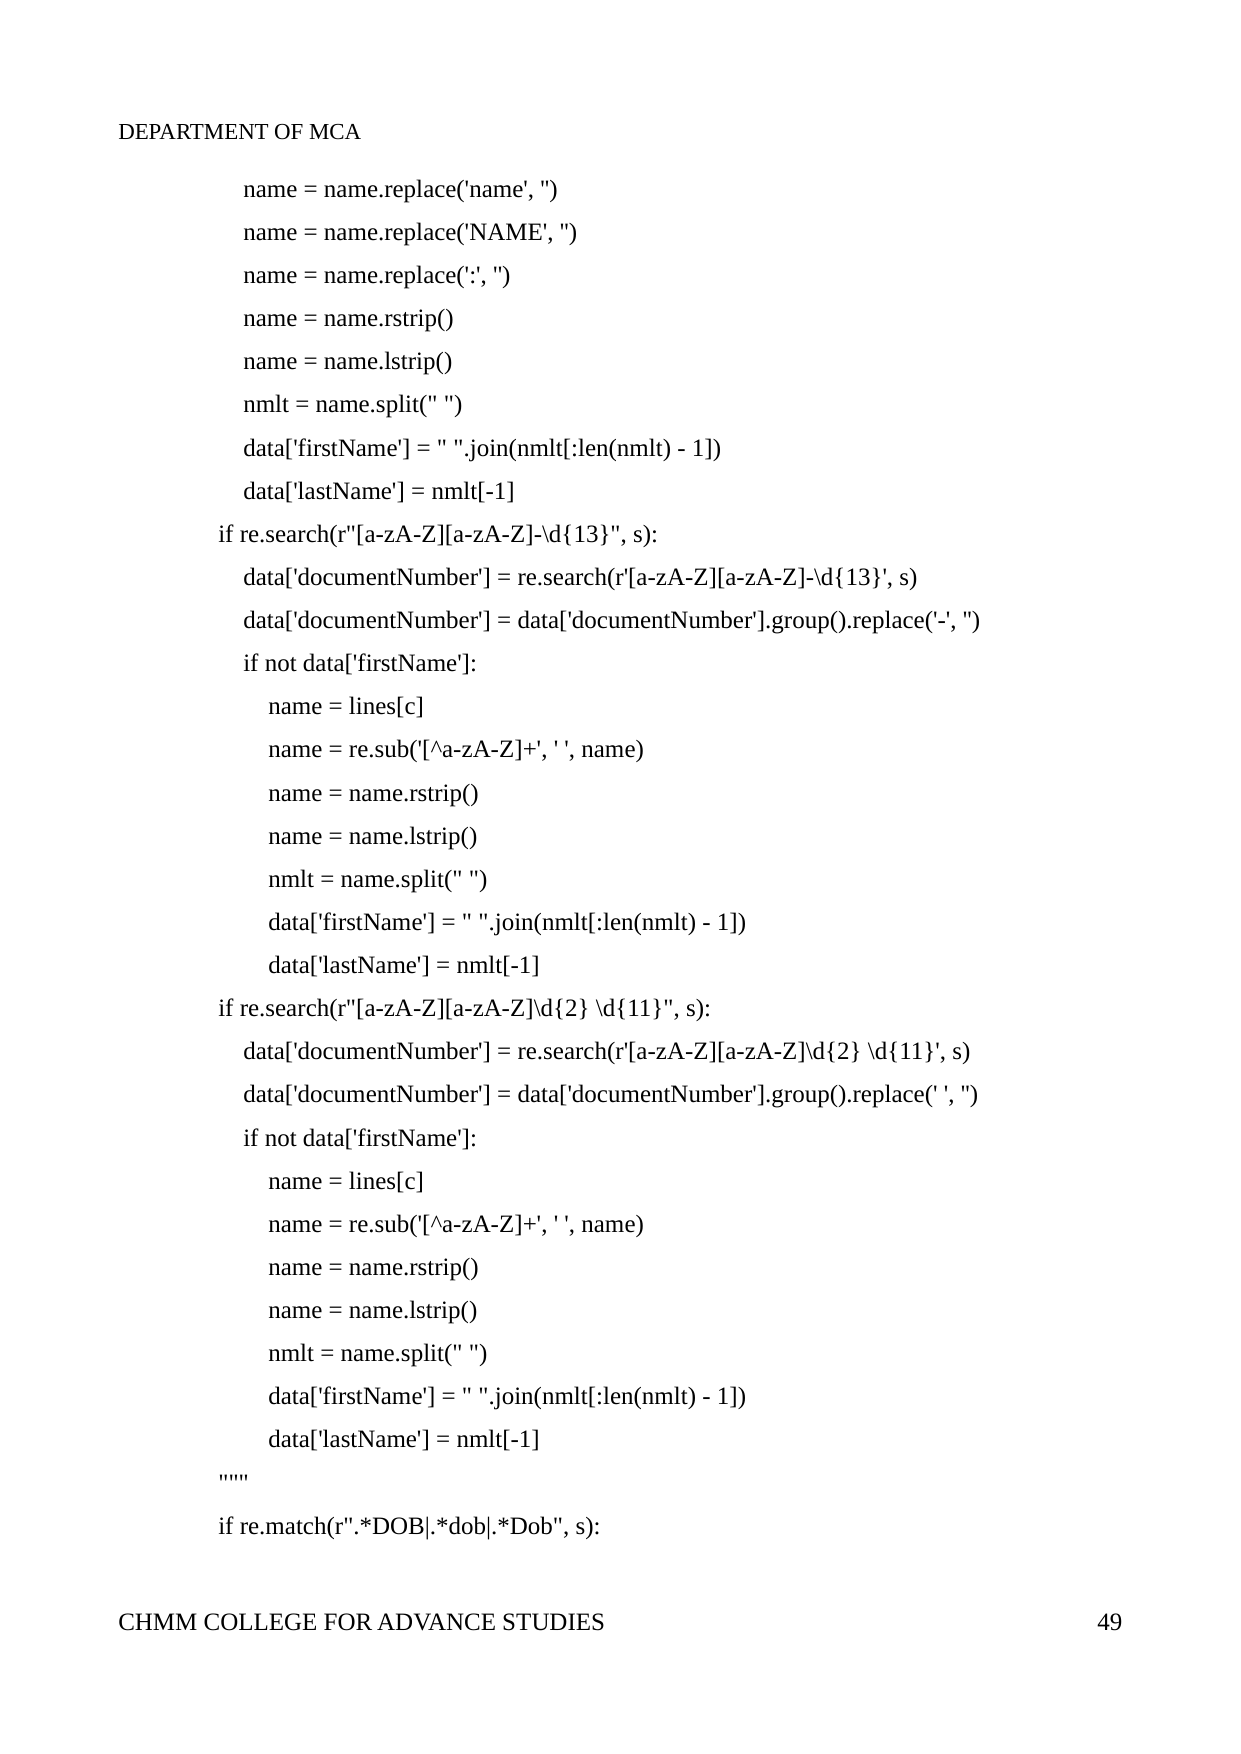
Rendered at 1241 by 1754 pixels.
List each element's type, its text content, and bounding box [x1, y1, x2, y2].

text if re.search(r"[a-zA-Z][a-zA-Z]\d{2} \d{11}", s): [118, 993, 1122, 1022]
text if not data['firstName']: [118, 1123, 1122, 1151]
text name = lines[c] [118, 691, 1122, 720]
text name = name.replace(':', '') [118, 260, 1122, 289]
text data['firstName'] = " ".join(nmlt[:len(nmlt) - 1]) [118, 433, 1122, 461]
text data['lastName'] = nmlt[-1] [118, 1424, 1122, 1453]
text nmlt = name.split(" ") [118, 1338, 1122, 1367]
text name = re.sub('[^a-zA-Z]+', ' ', name) [118, 734, 1122, 763]
text data['firstName'] = " ".join(nmlt[:len(nmlt) - 1]) [118, 907, 1122, 936]
text nmlt = name.split(" ") [118, 864, 1122, 893]
text name = lines[c] [118, 1166, 1122, 1194]
text data['firstName'] = " ".join(nmlt[:len(nmlt) - 1]) [118, 1381, 1122, 1410]
text name = name.replace('name', '') [118, 174, 1122, 203]
text name = name.rstrip() [118, 778, 1122, 806]
text data['documentNumber'] = re.search(r'[a-zA-Z][a-zA-Z]\d{2} \d{11}', s) [118, 1036, 1122, 1065]
text name = name.rstrip() [118, 1252, 1122, 1281]
text data['documentNumber'] = data['documentNumber'].group().replace('-', '') [118, 605, 1122, 634]
text data['lastName'] = nmlt[-1] [118, 950, 1122, 979]
text name = name.rstrip() [118, 303, 1122, 332]
text name = re.sub('[^a-zA-Z]+', ' ', name) [118, 1209, 1122, 1238]
text if re.search(r"[a-zA-Z][a-zA-Z]-\d{13}", s): [118, 519, 1122, 548]
text nmlt = name.split(" ") [118, 389, 1122, 418]
text name = name.lstrip() [118, 1295, 1122, 1324]
text """ [118, 1468, 1122, 1496]
text if not data['firstName']: [118, 648, 1122, 677]
text if re.match(r".*DOB|.*dob|.*Dob", s): [118, 1511, 1122, 1539]
text name = name.lstrip() [118, 346, 1122, 375]
text name = name.lstrip() [118, 821, 1122, 849]
text name = name.replace('NAME', '') [118, 217, 1122, 246]
text data['lastName'] = nmlt[-1] [118, 476, 1122, 504]
text data['documentNumber'] = data['documentNumber'].group().replace(' ', '') [118, 1079, 1122, 1108]
text data['documentNumber'] = re.search(r'[a-zA-Z][a-zA-Z]-\d{13}', s) [118, 562, 1122, 591]
